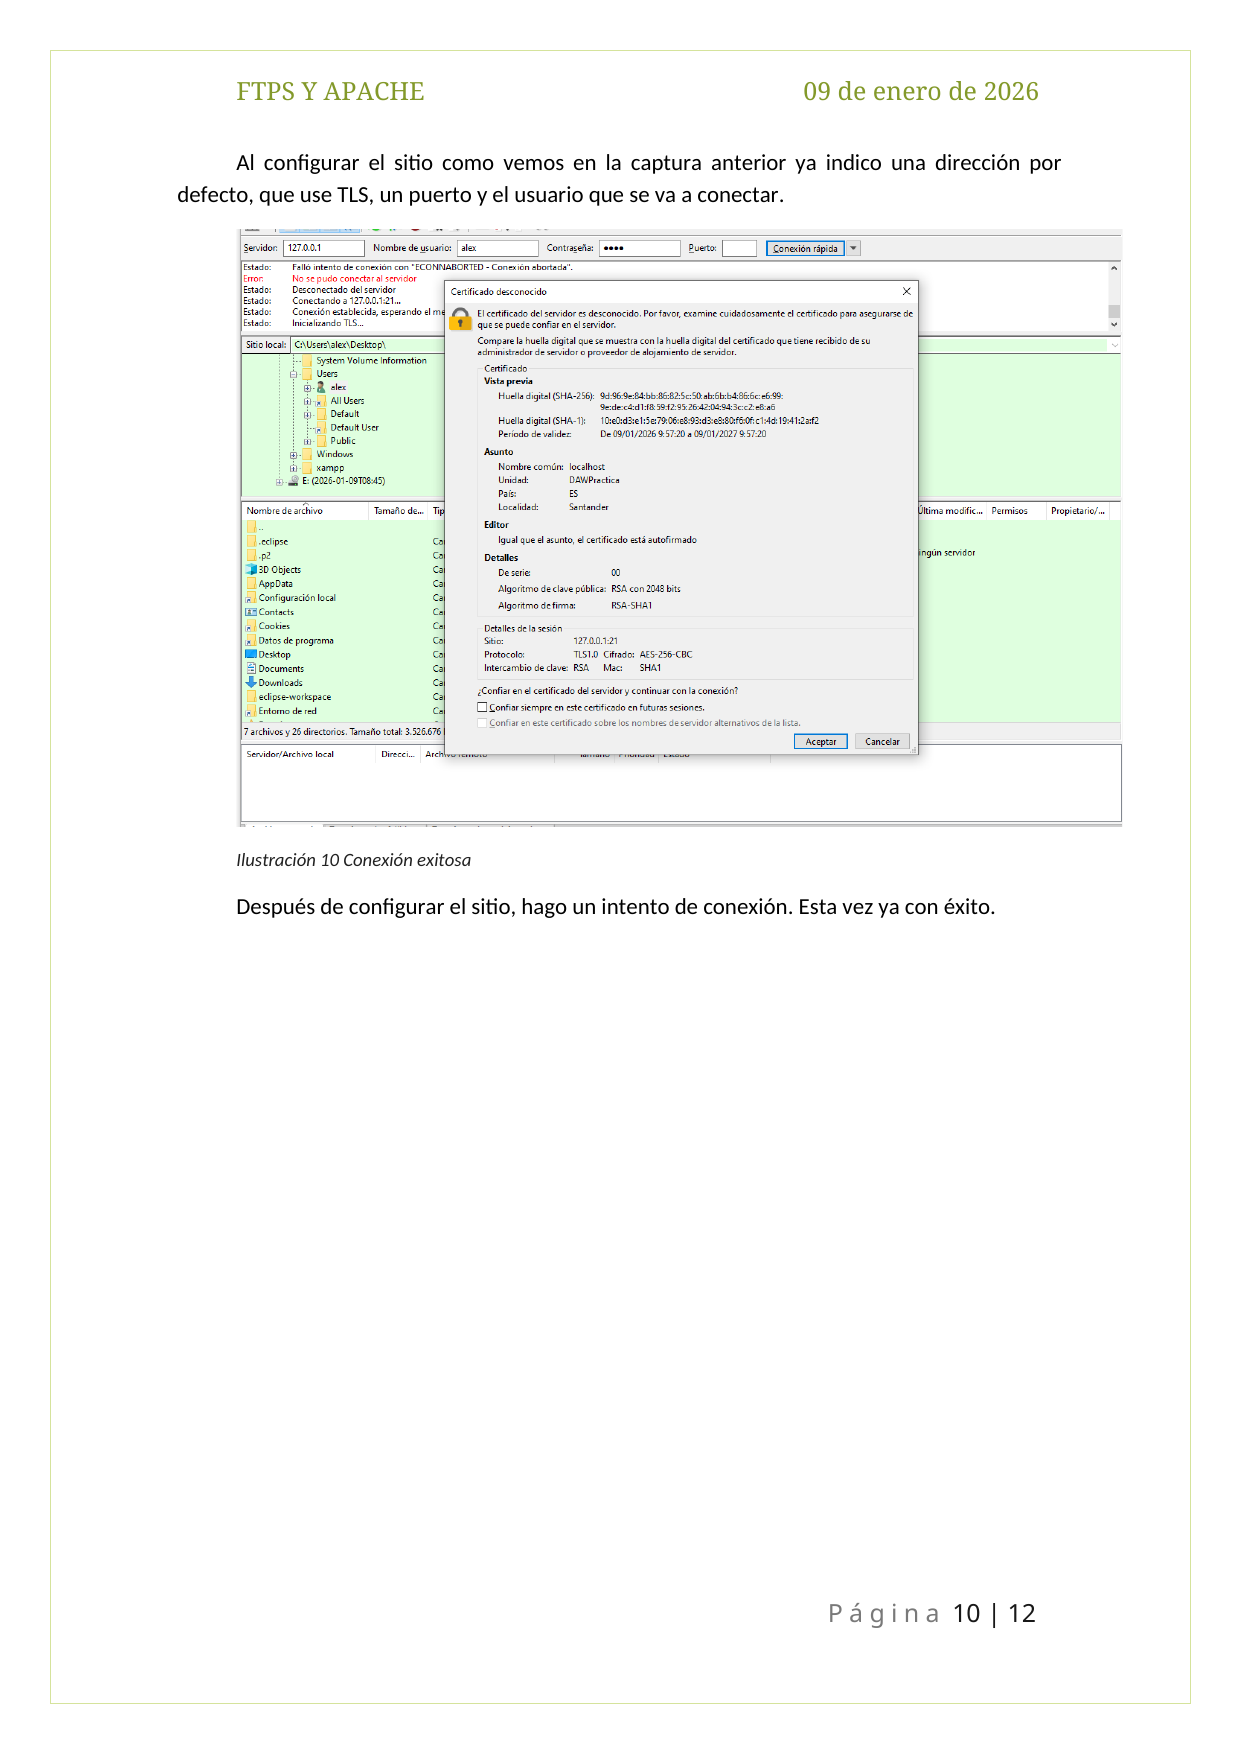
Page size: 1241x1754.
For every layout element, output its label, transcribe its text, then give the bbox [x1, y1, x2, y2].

text Después de configurar el sitio, hago un intento de conexión. Esta vez ya con éxito. [177, 892, 1063, 920]
text Al configurar el sitio como vemos en la captura anterior ya indico una dirección por defecto, que use TLS, un puerto y el usuario que se va a conectar. [177, 148, 1063, 208]
text Ilustración 10 Conexión exitosa [177, 848, 1063, 871]
